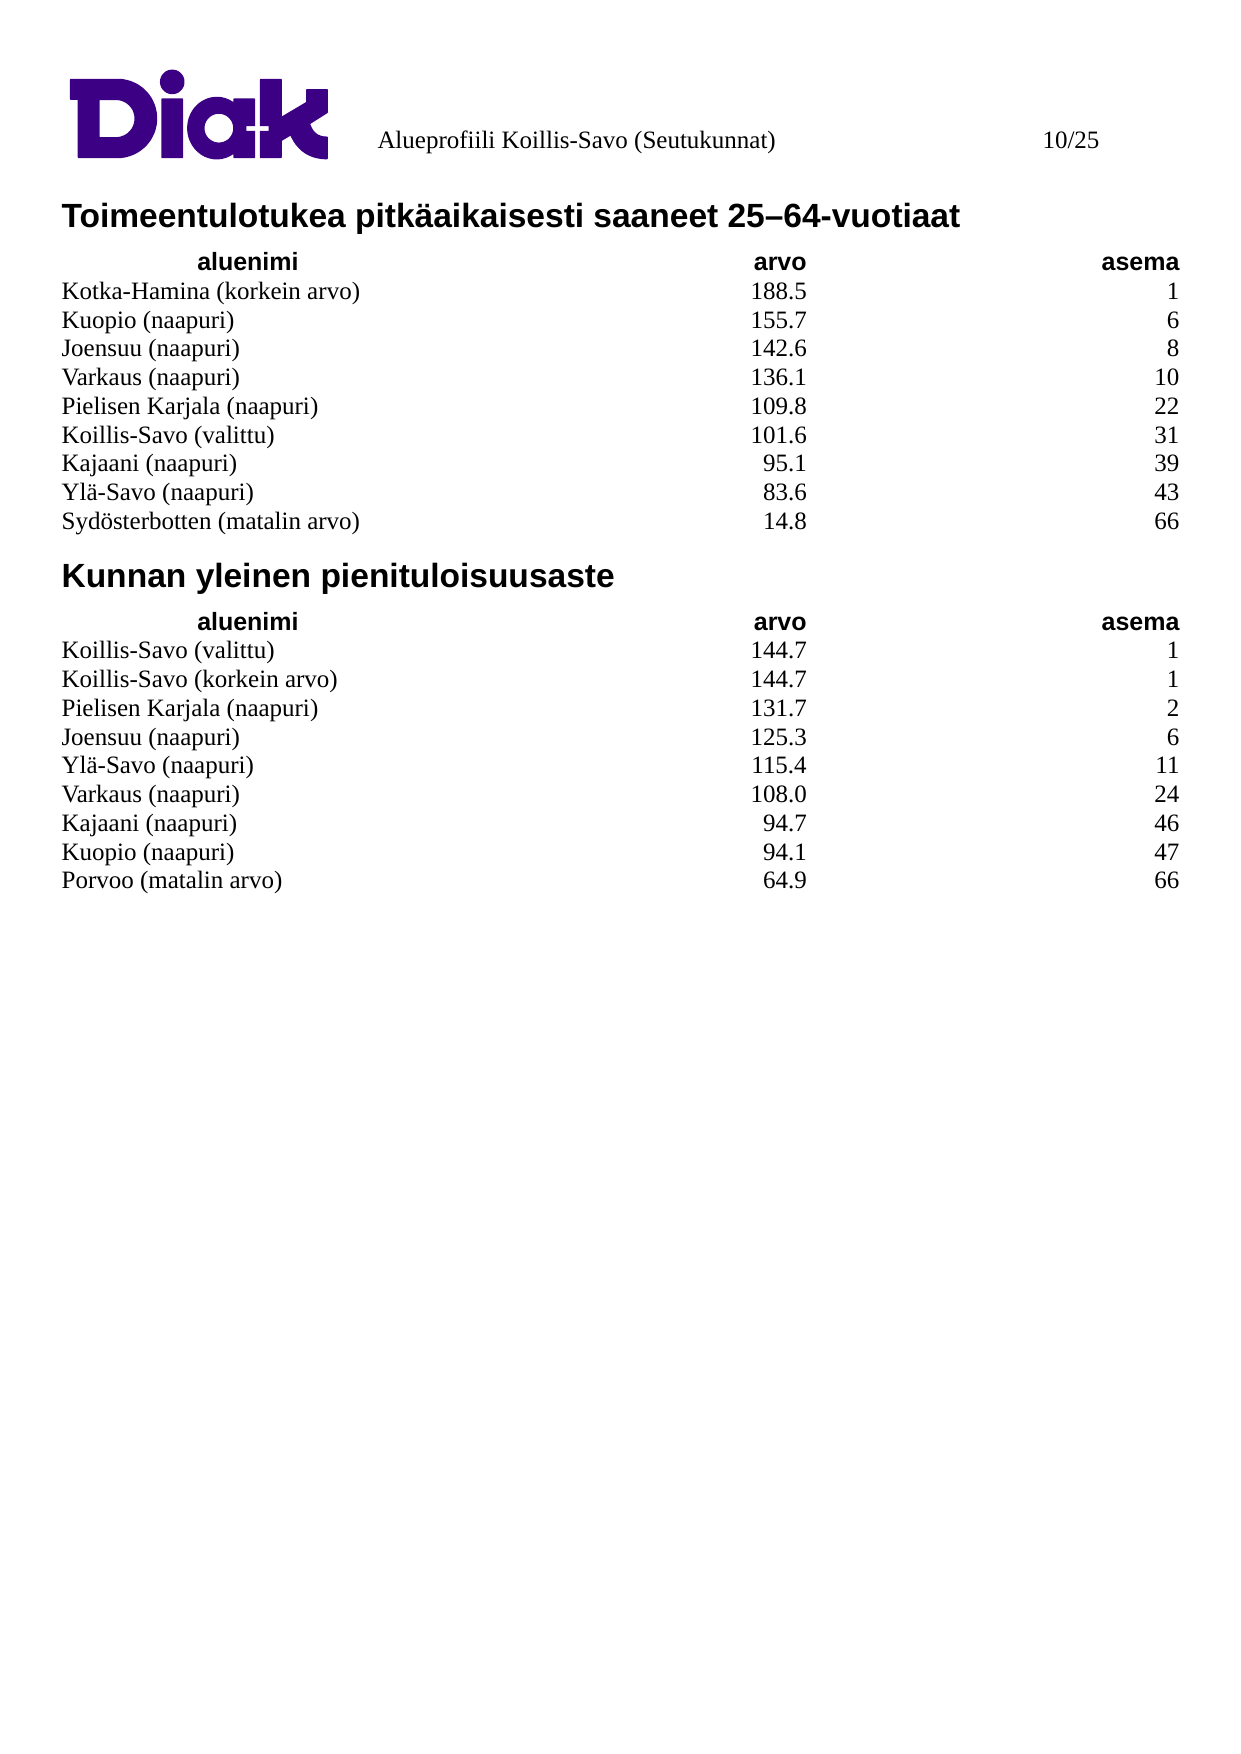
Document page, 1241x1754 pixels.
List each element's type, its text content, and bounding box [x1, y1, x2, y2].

table_cell Kotka-Hamina (korkein arvo) [61, 276, 434, 305]
table_cell 6 [806, 722, 1179, 751]
table_cell 66 [806, 866, 1179, 894]
table_cell 43 [806, 477, 1179, 506]
table_cell Kajaani (naapuri) [61, 449, 434, 477]
table_cell 22 [806, 391, 1179, 420]
table_cell Pielisen Karjala (naapuri) [61, 693, 434, 722]
table_cell Koillis-Savo (korkein arvo) [61, 664, 434, 693]
table_cell 39 [806, 449, 1179, 477]
table_cell 109.8 [434, 391, 806, 420]
table_cell Pielisen Karjala (naapuri) [61, 391, 434, 420]
table_cell Varkaus (naapuri) [61, 779, 434, 808]
table_cell Kuopio (naapuri) [61, 837, 434, 866]
table_cell 101.6 [434, 420, 806, 448]
table_cell 115.4 [434, 751, 806, 779]
table_header arvo [434, 607, 806, 636]
table_cell 66 [806, 506, 1179, 535]
table_cell 144.7 [434, 664, 806, 693]
table_cell 11 [806, 751, 1179, 779]
table_cell 155.7 [434, 305, 806, 333]
table_cell Porvoo (matalin arvo) [61, 866, 434, 894]
table_cell Koillis-Savo (valittu) [61, 420, 434, 448]
table_cell Ylä-Savo (naapuri) [61, 477, 434, 506]
table_cell Sydösterbotten (matalin arvo) [61, 506, 434, 535]
table_cell 14.8 [434, 506, 806, 535]
table_cell Joensuu (naapuri) [61, 722, 434, 751]
table_cell 10 [806, 362, 1179, 391]
table_cell 108.0 [434, 779, 806, 808]
table_cell 46 [806, 808, 1179, 837]
table_cell Koillis-Savo (valittu) [61, 636, 434, 664]
table_cell 1 [806, 636, 1179, 664]
table_cell 131.7 [434, 693, 806, 722]
table_cell 31 [806, 420, 1179, 448]
table_header asema [806, 247, 1179, 276]
table_cell 24 [806, 779, 1179, 808]
table_header asema [806, 607, 1179, 636]
table_cell 125.3 [434, 722, 806, 751]
table_cell 136.1 [434, 362, 806, 391]
table_cell 144.7 [434, 636, 806, 664]
table_cell 8 [806, 334, 1179, 362]
table_header aluenimi [61, 607, 434, 636]
subtitle Toimeentulotukea pitkäaikaisesti saaneet 25–64-vuotiaat [61, 196, 1179, 235]
table_cell 1 [806, 664, 1179, 693]
table_cell 94.1 [434, 837, 806, 866]
table_cell Kuopio (naapuri) [61, 305, 434, 333]
subtitle Kunnan yleinen pienituloisuusaste [61, 556, 1179, 594]
table_cell Joensuu (naapuri) [61, 334, 434, 362]
table_header aluenimi [61, 247, 434, 276]
table_cell 2 [806, 693, 1179, 722]
table_cell 95.1 [434, 449, 806, 477]
table_cell 6 [806, 305, 1179, 333]
table_cell 94.7 [434, 808, 806, 837]
table_cell 1 [806, 276, 1179, 305]
table_cell Kajaani (naapuri) [61, 808, 434, 837]
table_cell 83.6 [434, 477, 806, 506]
table_cell 142.6 [434, 334, 806, 362]
table_header arvo [434, 247, 806, 276]
table_cell 188.5 [434, 276, 806, 305]
table_cell 64.9 [434, 866, 806, 894]
table_cell Ylä-Savo (naapuri) [61, 751, 434, 779]
table_cell 47 [806, 837, 1179, 866]
table_cell Varkaus (naapuri) [61, 362, 434, 391]
